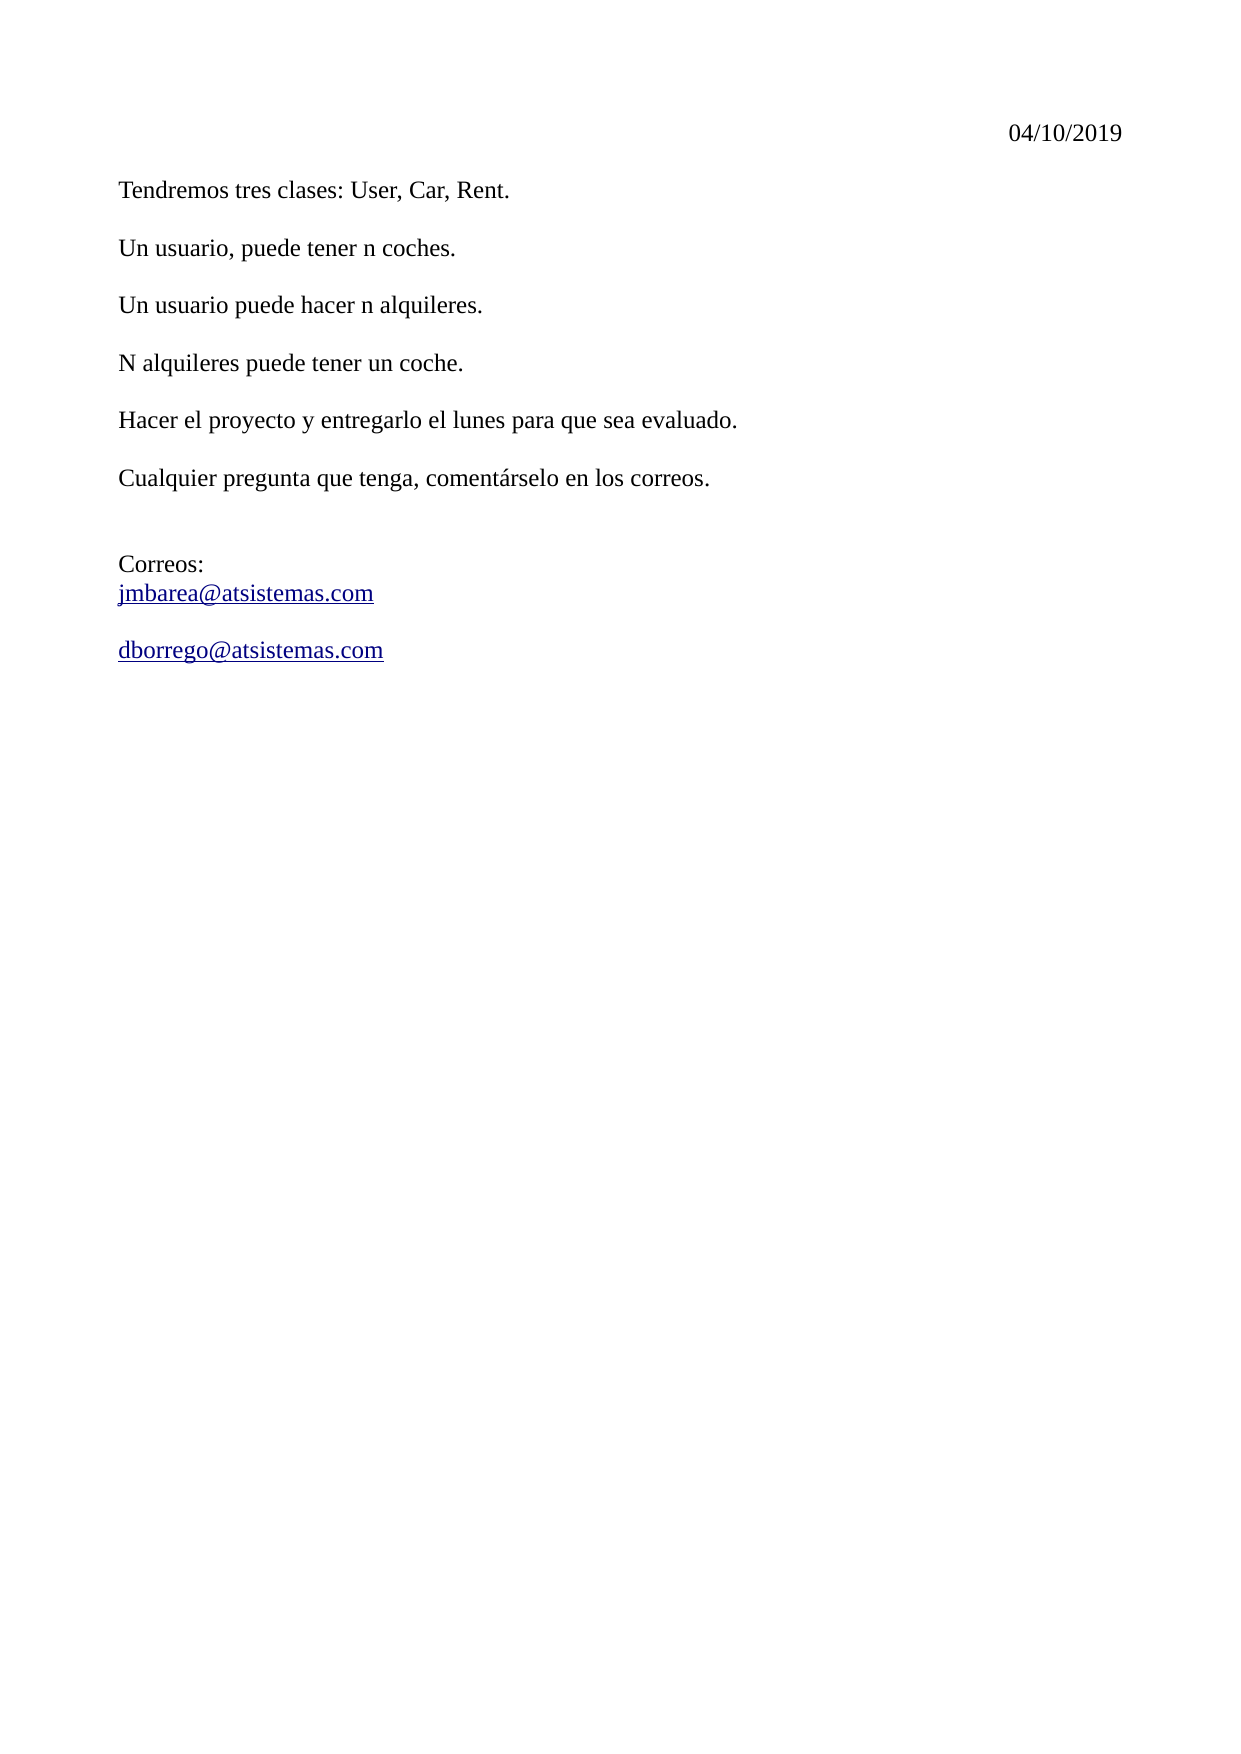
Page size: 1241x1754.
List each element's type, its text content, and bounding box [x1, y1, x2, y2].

text Hacer el proyecto y entregarlo el lunes para que sea evaluado. [118, 406, 1122, 434]
text dborrego@atsistemas.com [118, 636, 1122, 664]
text Correos: [118, 549, 1122, 578]
text Un usuario puede hacer n alquileres. [118, 291, 1122, 319]
text N alquileres puede tener un coche. [118, 348, 1122, 377]
text Tendremos tres clases: User, Car, Rent. [118, 176, 1122, 204]
text Cualquier pregunta que tenga, comentárselo en los correos. [118, 463, 1122, 492]
text Un usuario, puede tener n coches. [118, 233, 1122, 262]
text jmbarea@atsistemas.com [118, 578, 1122, 607]
text 04/10/2019 [118, 118, 1122, 147]
